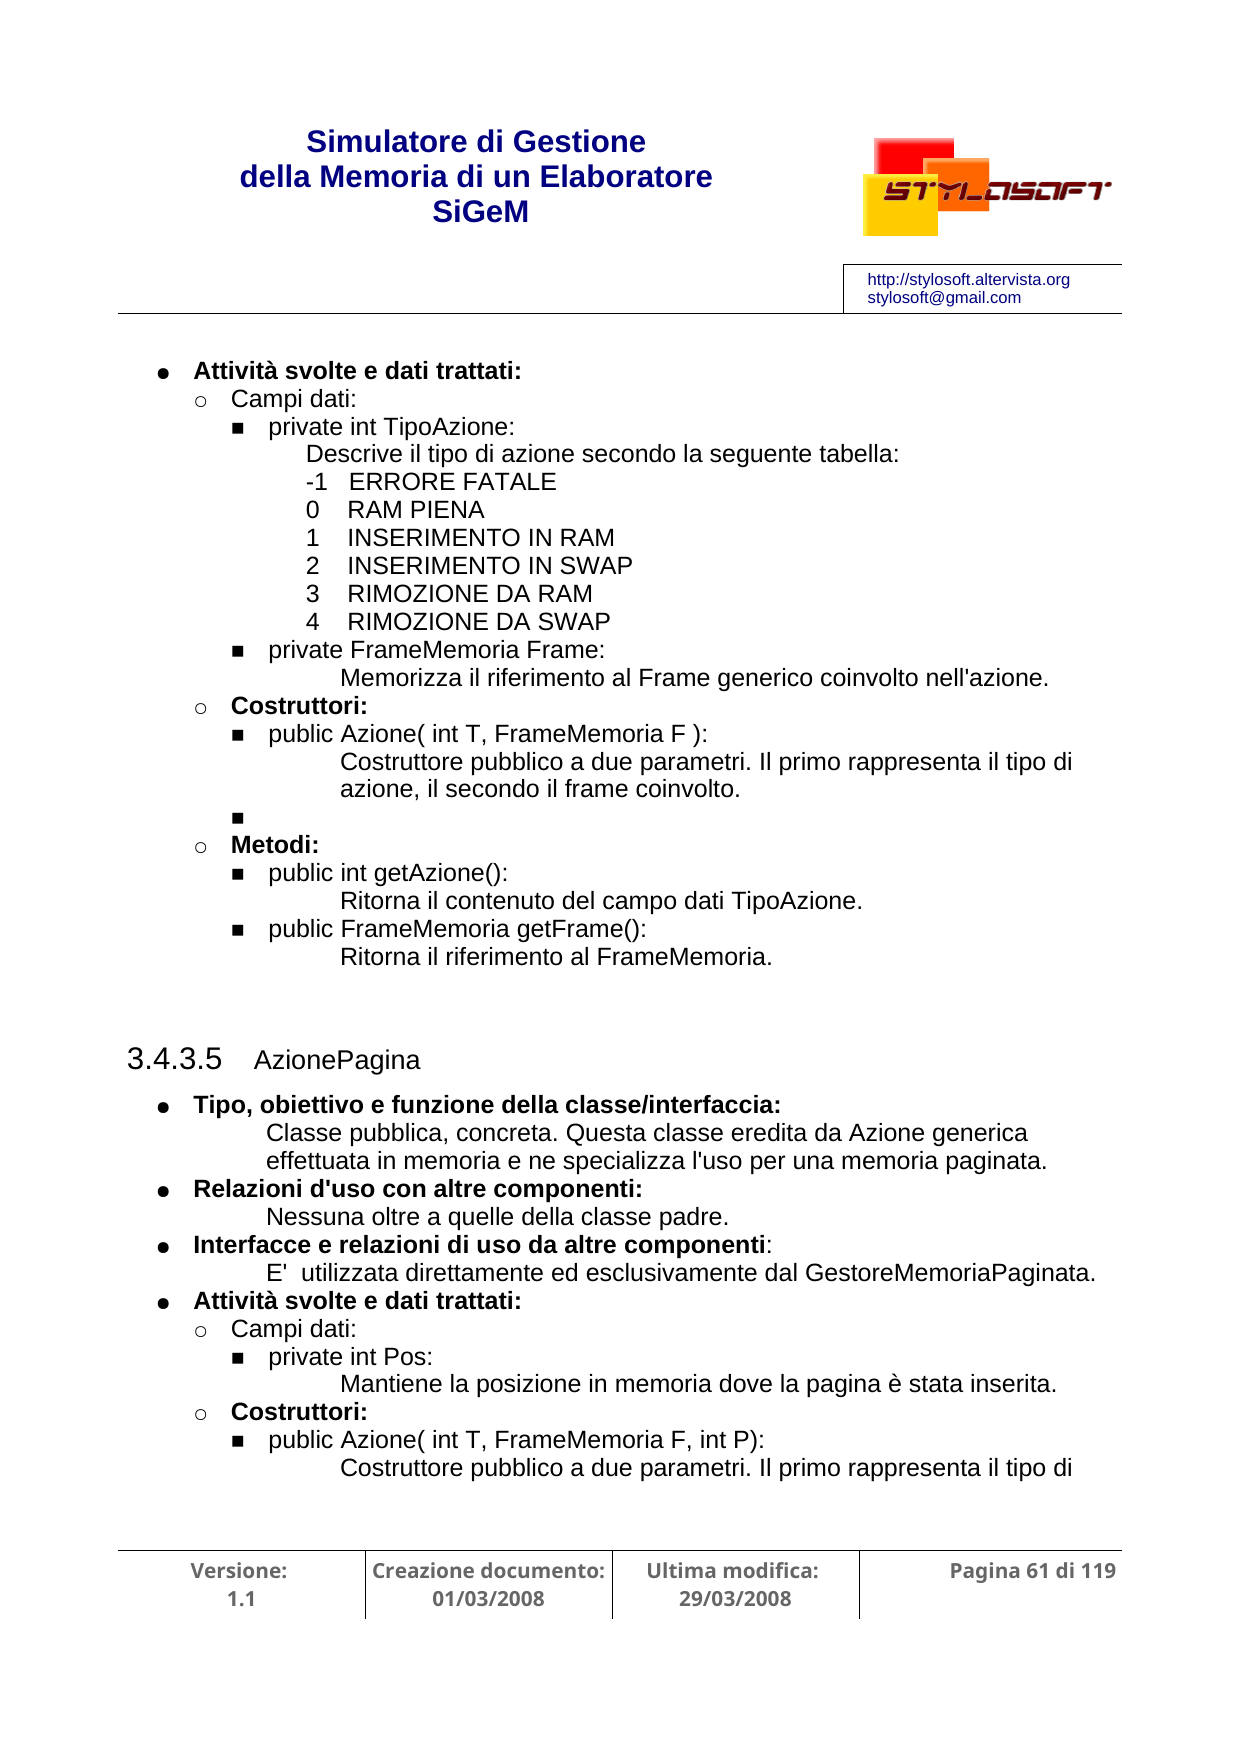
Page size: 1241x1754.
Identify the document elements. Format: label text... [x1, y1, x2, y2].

list public FrameMemoria getFrame(): Ritorna il riferimento al FrameMemoria. [231, 915, 1122, 971]
list Descrive il tipo di azione secondo la seguente tabella: -1 ERRORE FATALE 0 RAM PIENA 1 INSERIMENTO IN RAM 2 INSERIMENTO IN SWAP 3 RIMOZIONE DA RAM 4 RIMOZIONE DA SWAP [268, 440, 1122, 636]
list private int Pos: Mantiene la posizione in memoria dove la pagina è stata inserita. [231, 1342, 1122, 1398]
list private FrameMemoria Frame: Memorizza il riferimento al Frame generico coinvolto nell'azione. [231, 636, 1122, 692]
subtitle AzionePagina [118, 1041, 1122, 1076]
list Attività svolte e dati trattati: [156, 357, 1122, 384]
list public Azione( int T, FrameMemoria F ): Costruttore pubblico a due parametri. Il primo rappresenta il tipo di azione, il secondo il frame coinvolto. [231, 719, 1122, 803]
list Campi dati: [193, 384, 1122, 412]
picture [848, 123, 1117, 247]
list Campi dati: [193, 1314, 1122, 1342]
list Metodi: [193, 831, 1122, 859]
list public Azione( int T, FrameMemoria F, int P): Costruttore pubblico a due parametri. Il primo rappresenta il tipo di [231, 1426, 1122, 1482]
list Attività svolte e dati trattati: [156, 1286, 1122, 1314]
list Relazioni d'uso con altre componenti: Nessuna oltre a quelle della classe padre. [156, 1175, 1122, 1231]
list Costruttori: [193, 1398, 1122, 1426]
list Interfacce e relazioni di uso da altre componenti: E' utilizzata direttamente ed esclusivamente dal GestoreMemoriaPaginata. [156, 1231, 1122, 1286]
list public int getAzione(): Ritorna il contenuto del campo dati TipoAzione. [231, 859, 1122, 915]
list Tipo, obiettivo e funzione della classe/interfaccia: Classe pubblica, concreta. Questa classe eredita da Azione generica effettuata in memoria e ne specializza l'uso per una memoria paginata. [156, 1091, 1122, 1175]
list Costruttori: [193, 692, 1122, 719]
list private int TipoAzione: [231, 412, 1122, 440]
